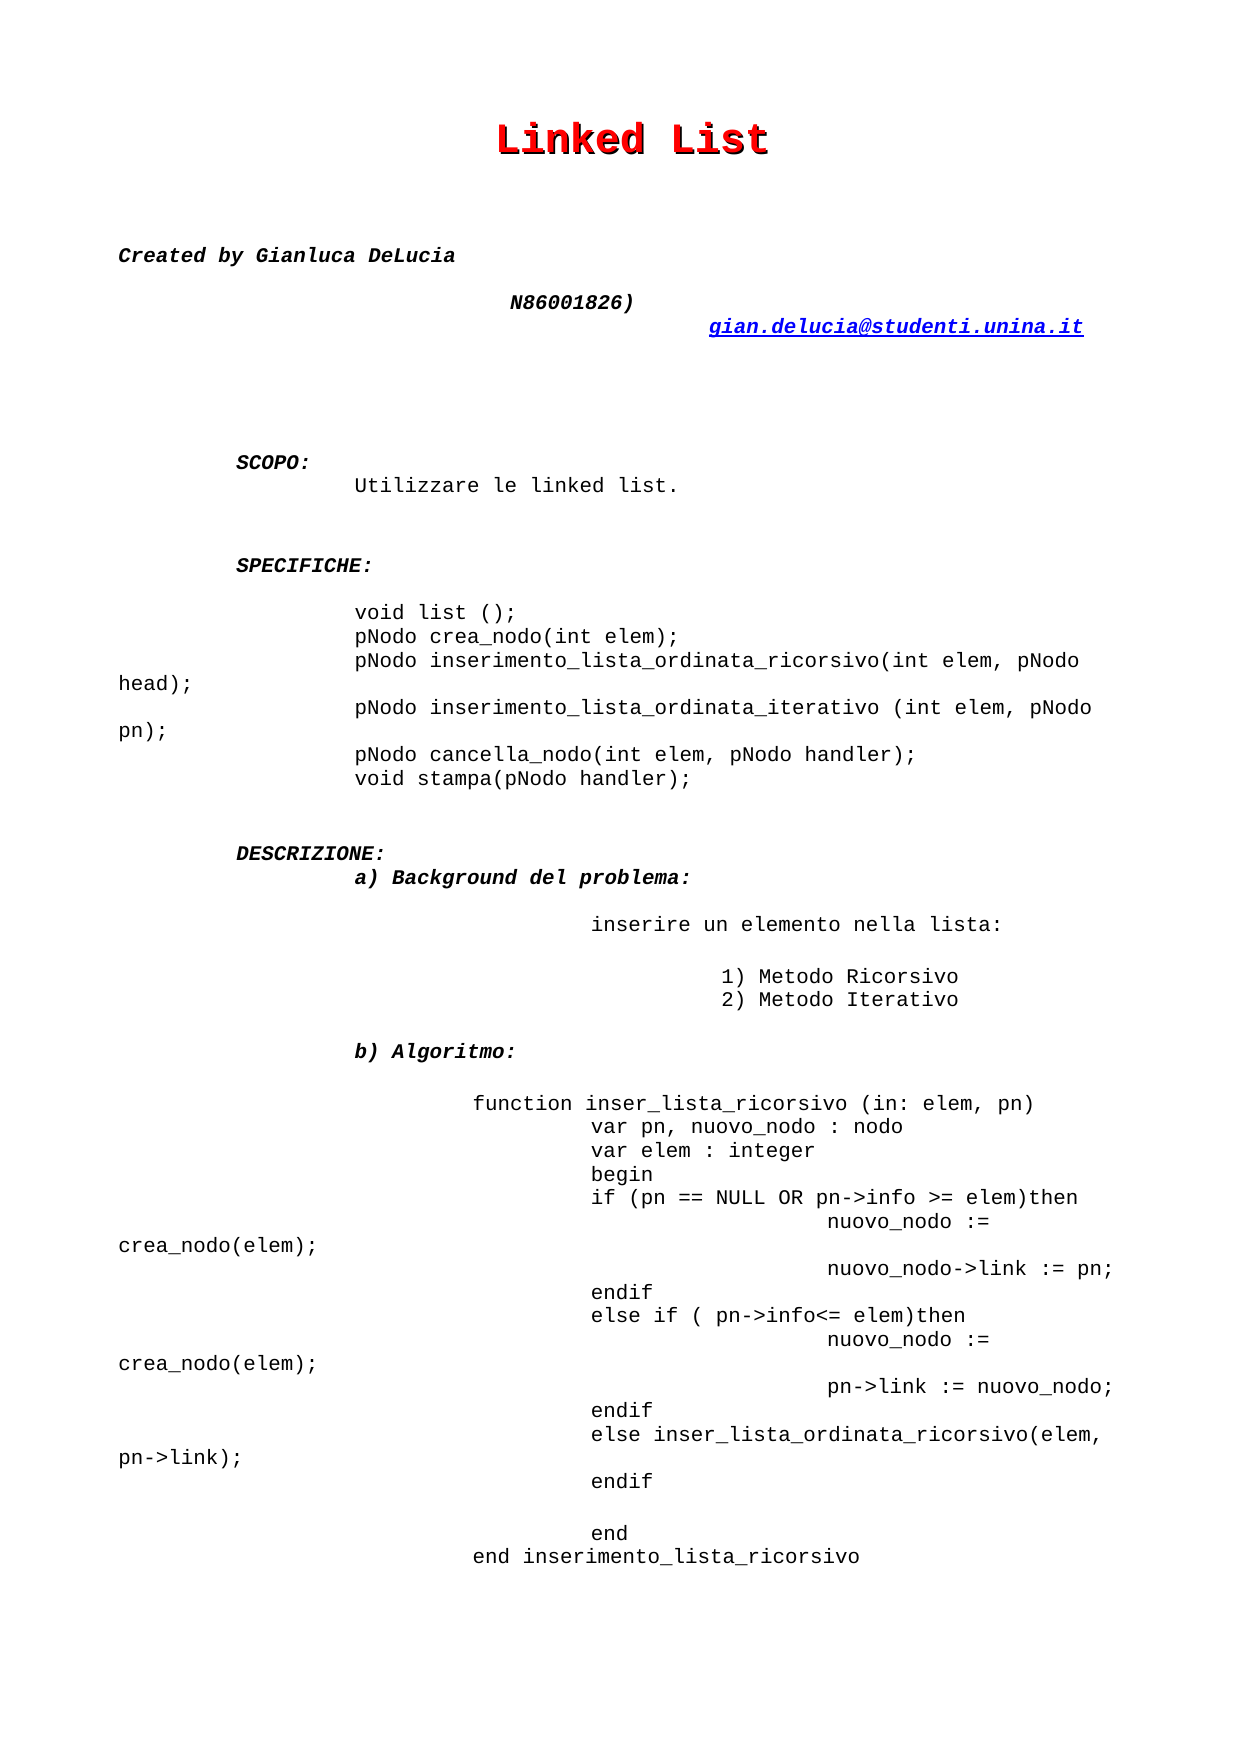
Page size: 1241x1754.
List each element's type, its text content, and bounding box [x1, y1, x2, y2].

text var pn, nuovo_nodo : nodo [118, 1116, 1122, 1140]
text SCOPO: [118, 452, 1122, 475]
text void list (); [118, 602, 1122, 626]
text Utilizzare le linked list. [118, 475, 1122, 499]
text inserire un elemento nella lista: [118, 914, 1122, 938]
text 1) Metodo Ricorsivo [118, 966, 1122, 989]
text begin [118, 1164, 1122, 1187]
text pNodo inserimento_lista_ordinata_iterativo (int elem, pNodo pn); [118, 697, 1122, 744]
text else if ( pn->info<= elem)then [118, 1306, 1122, 1329]
text pNodo inserimento_lista_ordinata_ricorsivo(int elem, pNodo head); [118, 649, 1122, 697]
text nuovo_nodo := crea_nodo(elem); [118, 1329, 1122, 1376]
text pn->link := nuovo_nodo; [118, 1376, 1122, 1400]
text end [118, 1523, 1122, 1546]
text function inser_lista_ricorsivo (in: elem, pn) [118, 1093, 1122, 1116]
text nuovo_nodo := crea_nodo(elem); [118, 1211, 1122, 1258]
text Created by Gianluca DeLucia [118, 221, 1122, 269]
text void stampa(pNodo handler); [118, 768, 1122, 791]
text endif [118, 1400, 1122, 1424]
text pNodo cancella_nodo(int elem, pNodo handler); [118, 744, 1122, 768]
text end inserimento_lista_ricorsivo [118, 1546, 1122, 1570]
text DESCRIZIONE: [118, 843, 1122, 867]
text SPECIFICHE: [118, 555, 1122, 579]
text nuovo_nodo->link := pn; [118, 1258, 1122, 1282]
text 2) Metodo Iterativo [118, 989, 1122, 1013]
text var elem : integer [118, 1140, 1122, 1164]
text endif [118, 1471, 1122, 1495]
text Linked List [118, 118, 1146, 165]
text N86001826) gian.delucia@studenti.unina.it [118, 269, 1122, 339]
text b) Algoritmo: [118, 1041, 1122, 1065]
text a) Background del problema: [118, 867, 1122, 890]
text endif [118, 1282, 1122, 1306]
text else inser_lista_ordinata_ricorsivo(elem, pn->link); [118, 1424, 1122, 1471]
text pNodo crea_nodo(int elem); [118, 626, 1122, 649]
text if (pn == NULL OR pn->info >= elem)then [118, 1187, 1122, 1211]
